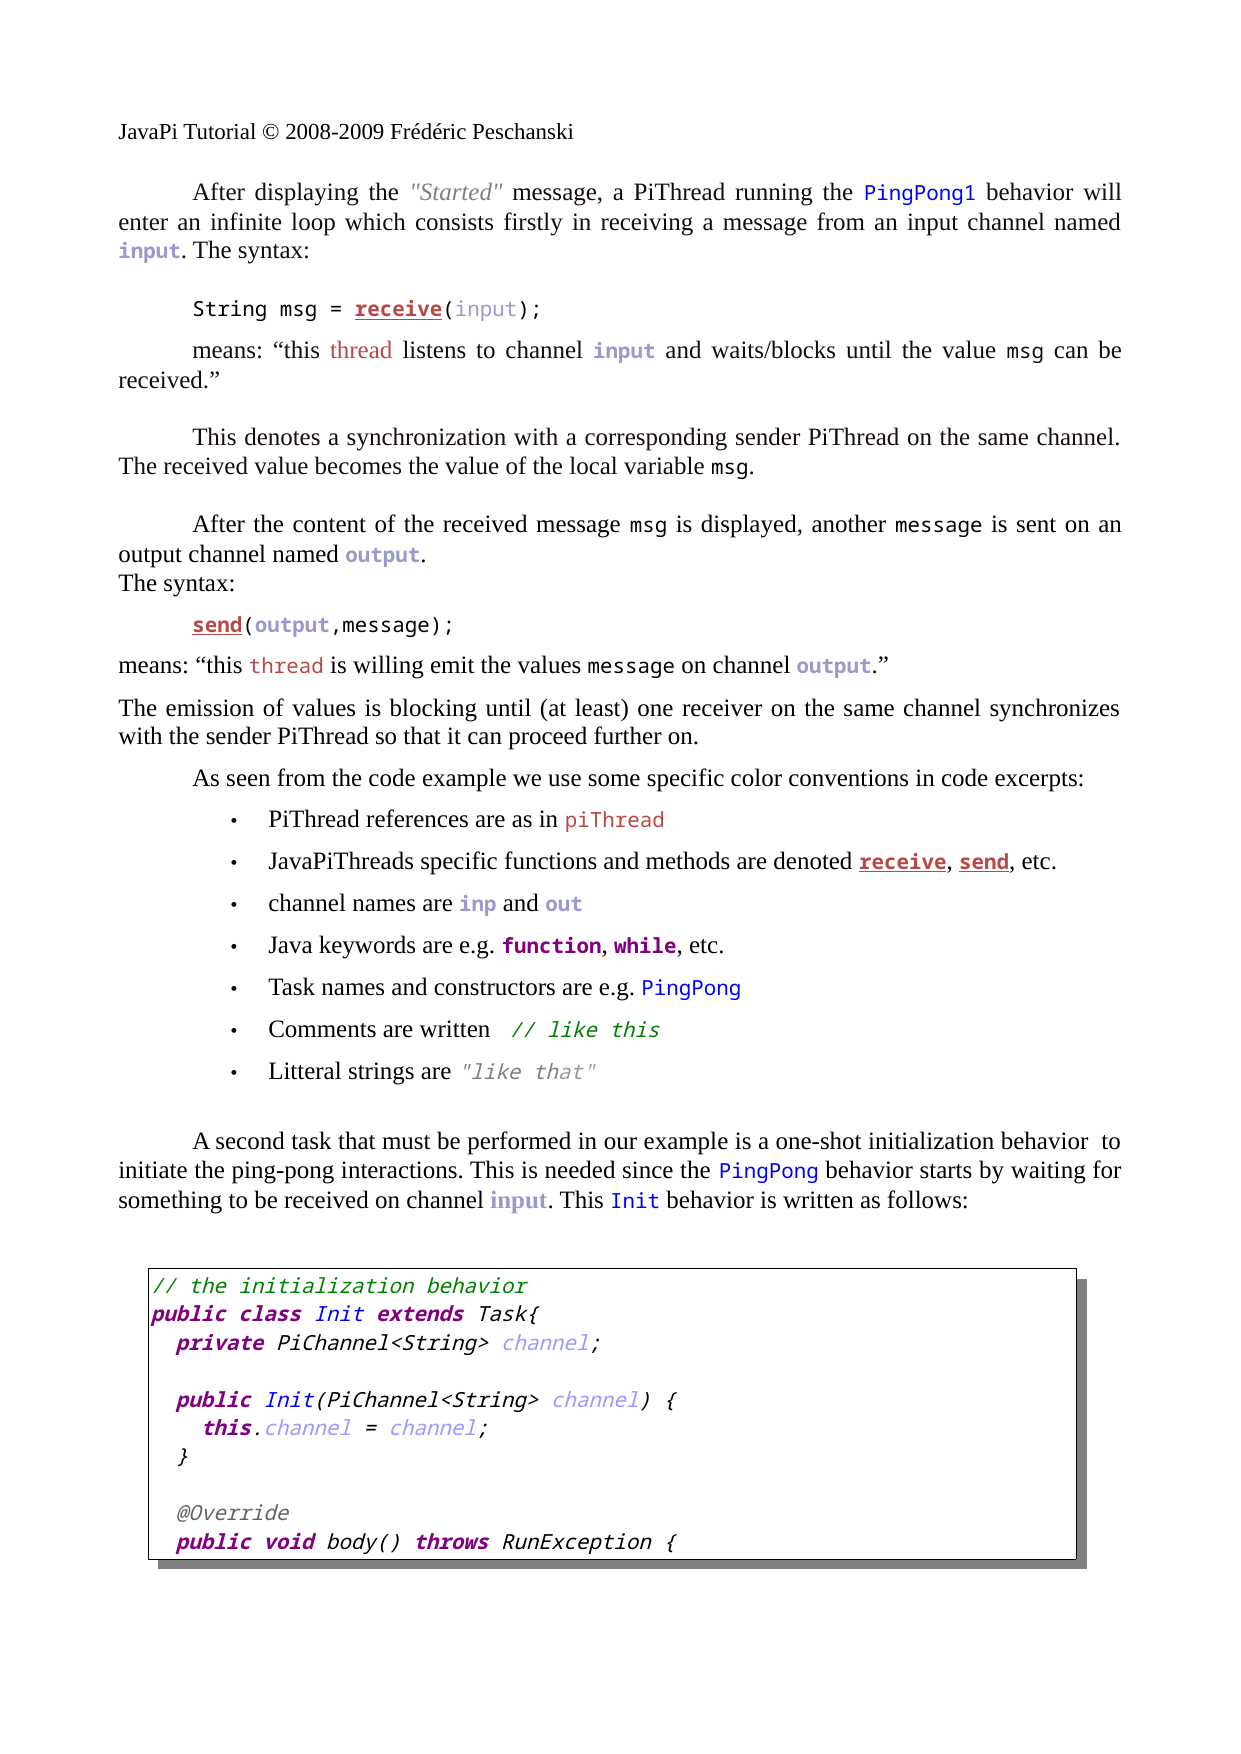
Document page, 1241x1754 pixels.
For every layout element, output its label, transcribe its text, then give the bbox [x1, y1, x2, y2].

text A second task that must be performed in our example is a one-shot initialization behavior to initiate the ping-pong interactions. This is needed since the PingPong behavior starts by waiting for something to be received on channel input. This Init behavior is written as follows: [118, 1126, 1122, 1214]
text The syntax: [118, 568, 1122, 597]
text @Override [149, 1496, 1076, 1524]
text String msg = receive(input); [118, 293, 1122, 323]
text } [149, 1439, 1076, 1470]
list Task names and constructors are e.g. PingPong [231, 972, 1122, 1001]
text means: “this thread listens to channel input and waits/blocks until the value msg can be received.” [118, 336, 1122, 394]
text After the content of the received message msg is displayed, another message is sent on an output channel named output. [118, 509, 1122, 568]
text // the initialization behavior [149, 1269, 1076, 1296]
text public class Init extends Task{ [149, 1296, 1076, 1325]
text After displaying the "Started" message, a PiThread running the PingPong1 behavior will enter an infinite loop which consists firstly in receiving a message from an input channel named input. The syntax: [118, 177, 1122, 265]
text send(output,message); [118, 610, 1122, 638]
text private PiChannel<String> channel; [149, 1325, 1076, 1356]
list PiThread references are as in piThread [231, 804, 1122, 833]
text As seen from the code example we use some specific color conventions in code excerpts: [118, 763, 1122, 791]
text This denotes a synchronization with a corresponding sender PiThread on the same channel. The received value becomes the value of the local variable msg. [118, 422, 1122, 481]
text this.channel = channel; [149, 1410, 1076, 1439]
text means: “this thread is willing emit the values message on channel output.” [118, 651, 1122, 680]
list channel names are inp and out [231, 888, 1122, 917]
text The emission of values is blocking until (at least) one receiver on the same channel synchronizes with the sender PiThread so that it can proceed further on. [118, 693, 1122, 750]
text public void body() throws RunException { [149, 1524, 1076, 1558]
list Comments are written // like this [231, 1014, 1122, 1043]
text public Init(PiChannel<String> channel) { [149, 1382, 1076, 1410]
list Litteral strings are "like that" [231, 1056, 1122, 1085]
list JavaPiThreads specific functions and methods are denoted receive, send, etc. [231, 846, 1122, 875]
list Java keywords are e.g. function, while, etc. [231, 930, 1122, 959]
